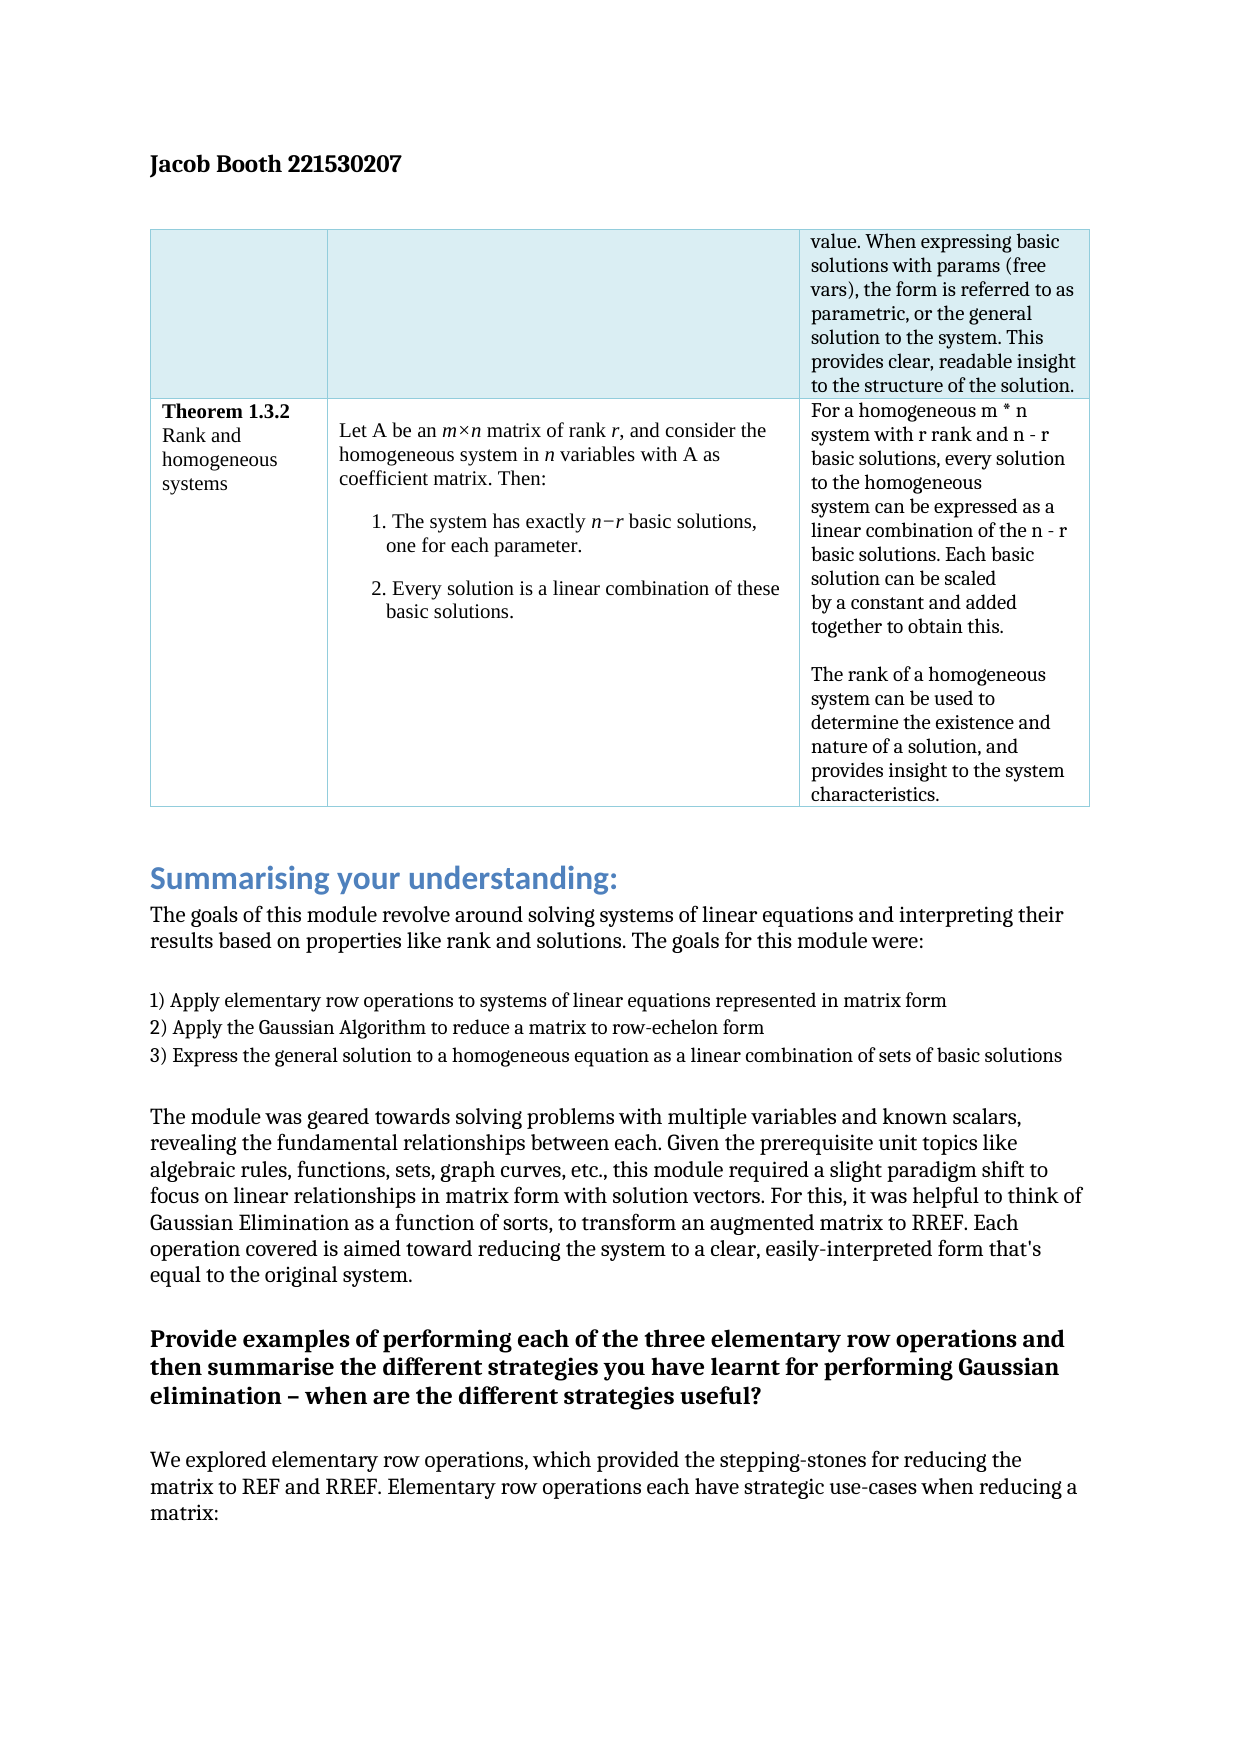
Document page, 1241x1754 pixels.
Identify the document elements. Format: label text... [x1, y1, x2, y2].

text The goals of this module revolve around solving systems of linear equations and interpreting their results based on properties like rank and solutions. The goals for this module were: [150, 902, 1090, 954]
subtitle Summarising your understanding: [150, 857, 1090, 898]
text The module was geared towards solving problems with multiple variables and known scalars, revealing the fundamental relationships between each. Given the prerequisite unit topics like algebraic rules, functions, sets, graph curves, etc., this module required a slight paradigm shift to focus on linear relationships in matrix form with solution vectors. For this, it was helpful to think of Gaussian Elimination as a function of sorts, to transform an augmented matrix to RREF. Each operation covered is aimed toward reducing the system to a clear, easily-interpreted form that's equal to the original system. [150, 1104, 1090, 1288]
table_cell For a homogeneous m * n system with r rank and n - r basic solutions, every solution to the homogeneous system can be expressed as a linear combination of the n - r basic solutions. Each basic solution can be scaled by a constant and added together to obtain this. The rank of a homogeneous system can be used to determine the existence and nature of a solution, and provides insight to the system characteristics. [800, 399, 1089, 806]
text Provide examples of performing each of the three elementary row operations and then summarise the different strategies you have learnt for performing Gaussian elimination – when are the different strategies useful? [150, 1324, 1090, 1411]
table_cell Theorem 1.3.2 Rank and homogeneous systems [151, 399, 327, 806]
table_cell [151, 230, 327, 398]
table_cell Let A be an m×n matrix of rank r, and consider the homogeneous system in n variables with A as coefficient matrix. Then: 1. The system has exactly n−r basic solutions, one for each parameter. 2. Every solution is a linear combination of these basic solutions. [328, 399, 799, 806]
table_cell [328, 230, 799, 398]
table_cell value. When expressing basic solutions with params (free vars), the form is referred to as parametric, or the general solution to the system. This provides clear, readable insight to the structure of the solution. [800, 230, 1089, 398]
text We explored elementary row operations, which provided the stepping-stones for reducing the matrix to REF and RREF. Elementary row operations each have strategic use-cases when reducing a matrix: [150, 1447, 1090, 1555]
text 1) Apply elementary row operations to systems of linear equations represented in matrix form [150, 988, 1090, 1012]
text 2) Apply the Gaussian Algorithm to reduce a matrix to row-echelon form [150, 1016, 1090, 1040]
text 3) Express the general solution to a homogeneous equation as a linear combination of sets of basic solutions [150, 1044, 1090, 1068]
